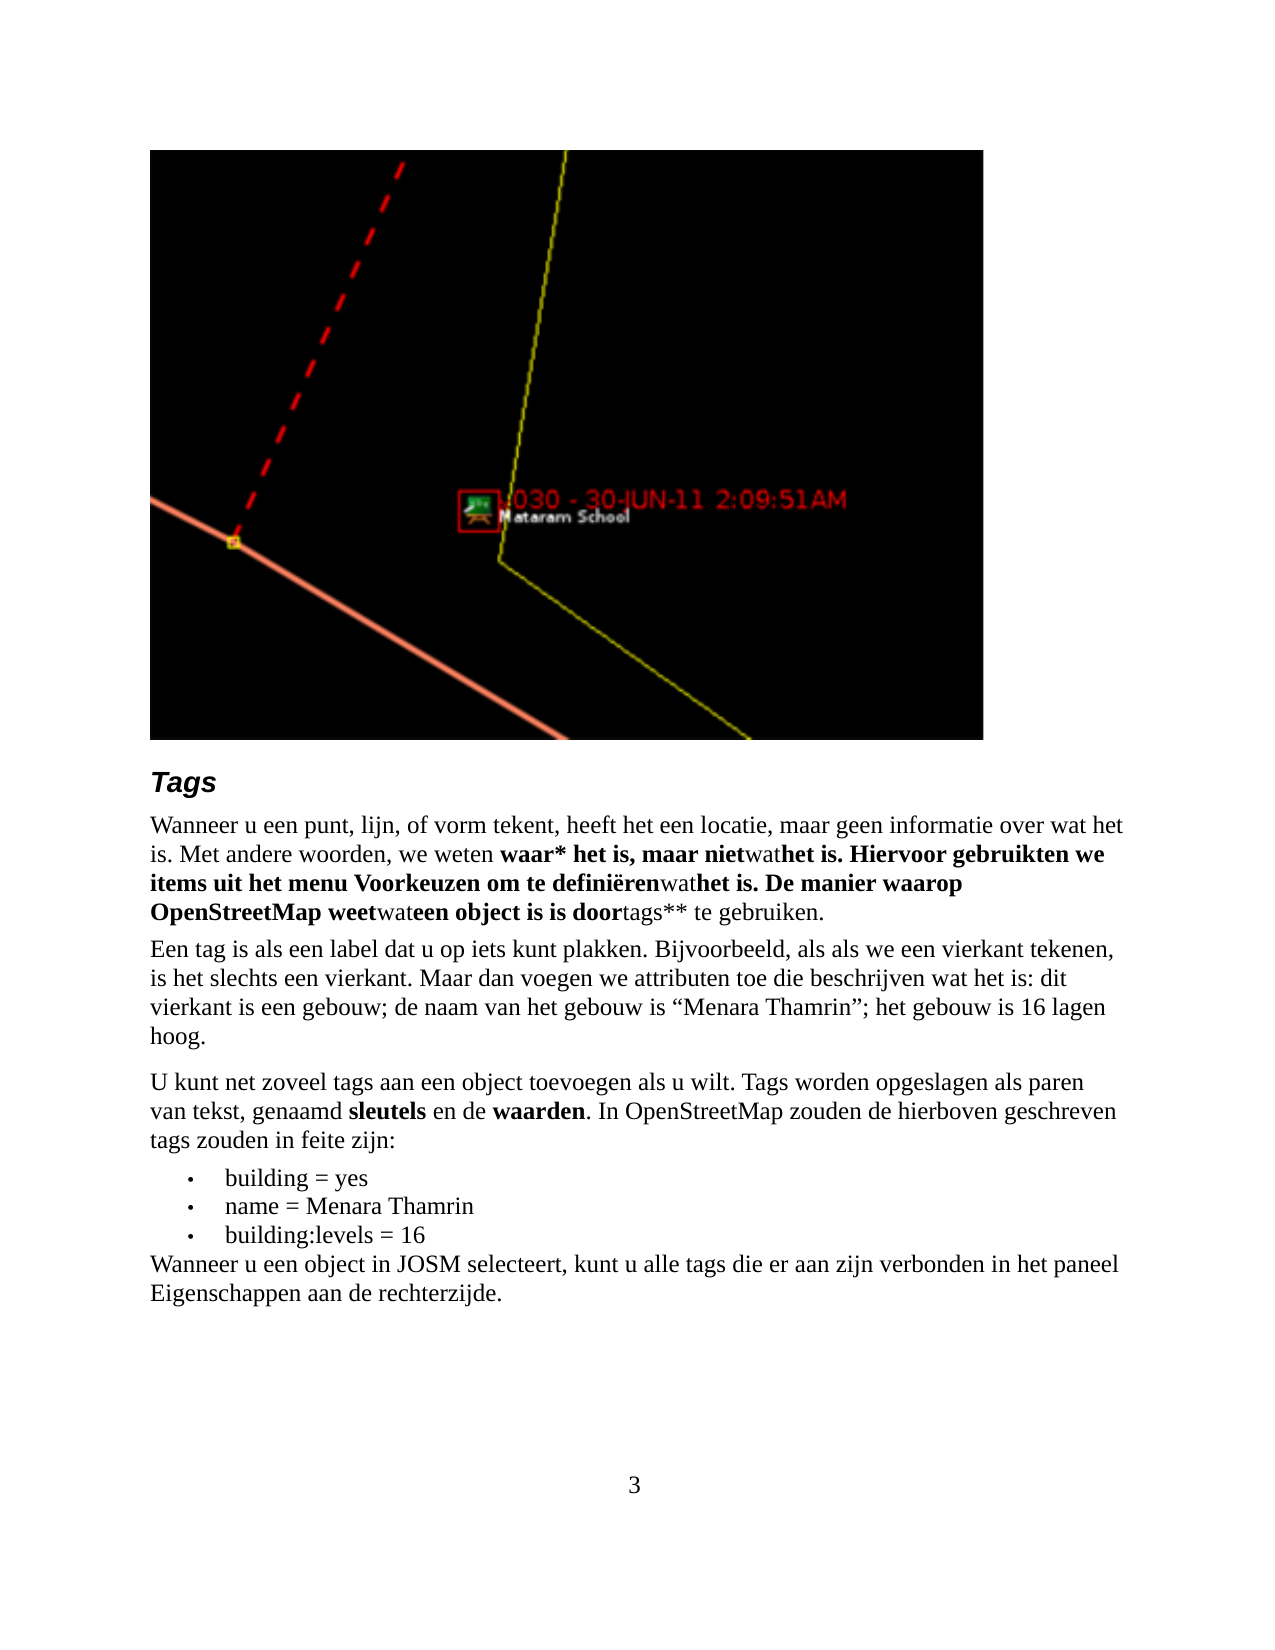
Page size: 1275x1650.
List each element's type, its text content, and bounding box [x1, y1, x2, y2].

list name = Menara Thamrin [187, 1191, 1125, 1220]
subtitle Tags [150, 764, 1125, 798]
text Wanneer u een punt, lijn, of vorm tekent, heeft het een locatie, maar geen informatie over wat het is. Met andere woorden, we weten waar* het is, maar nietwathet is. Hiervoor gebruikten we items uit het menu Voorkeuzen om te definiërenwathet is. De manier waarop OpenStreetMap weetwateen object is is doortags** te gebruiken. [150, 811, 1125, 926]
list building = yes [187, 1163, 1125, 1191]
list building:levels = 16 [187, 1220, 1125, 1249]
picture [150, 150, 984, 740]
text U kunt net zoveel tags aan een object toevoegen als u wilt. Tags worden opgeslagen als paren van tekst, genaamd sleutels en de waarden. In OpenStreetMap zouden de hierboven geschreven tags zouden in feite zijn: [150, 1067, 1125, 1154]
text Een tag is als een label dat u op iets kunt plakken. Bijvoorbeeld, als als we een vierkant tekenen, is het slechts een vierkant. Maar dan voegen we attributen toe die beschrijven wat het is: dit vierkant is een gebouw; de naam van het gebouw is “Menara Thamrin”; het gebouw is 16 lagen hoog. [150, 934, 1125, 1049]
text Wanneer u een object in JOSM selecteert, kunt u alle tags die er aan zijn verbonden in het paneel Eigenschappen aan de rechterzijde. [150, 1249, 1125, 1306]
